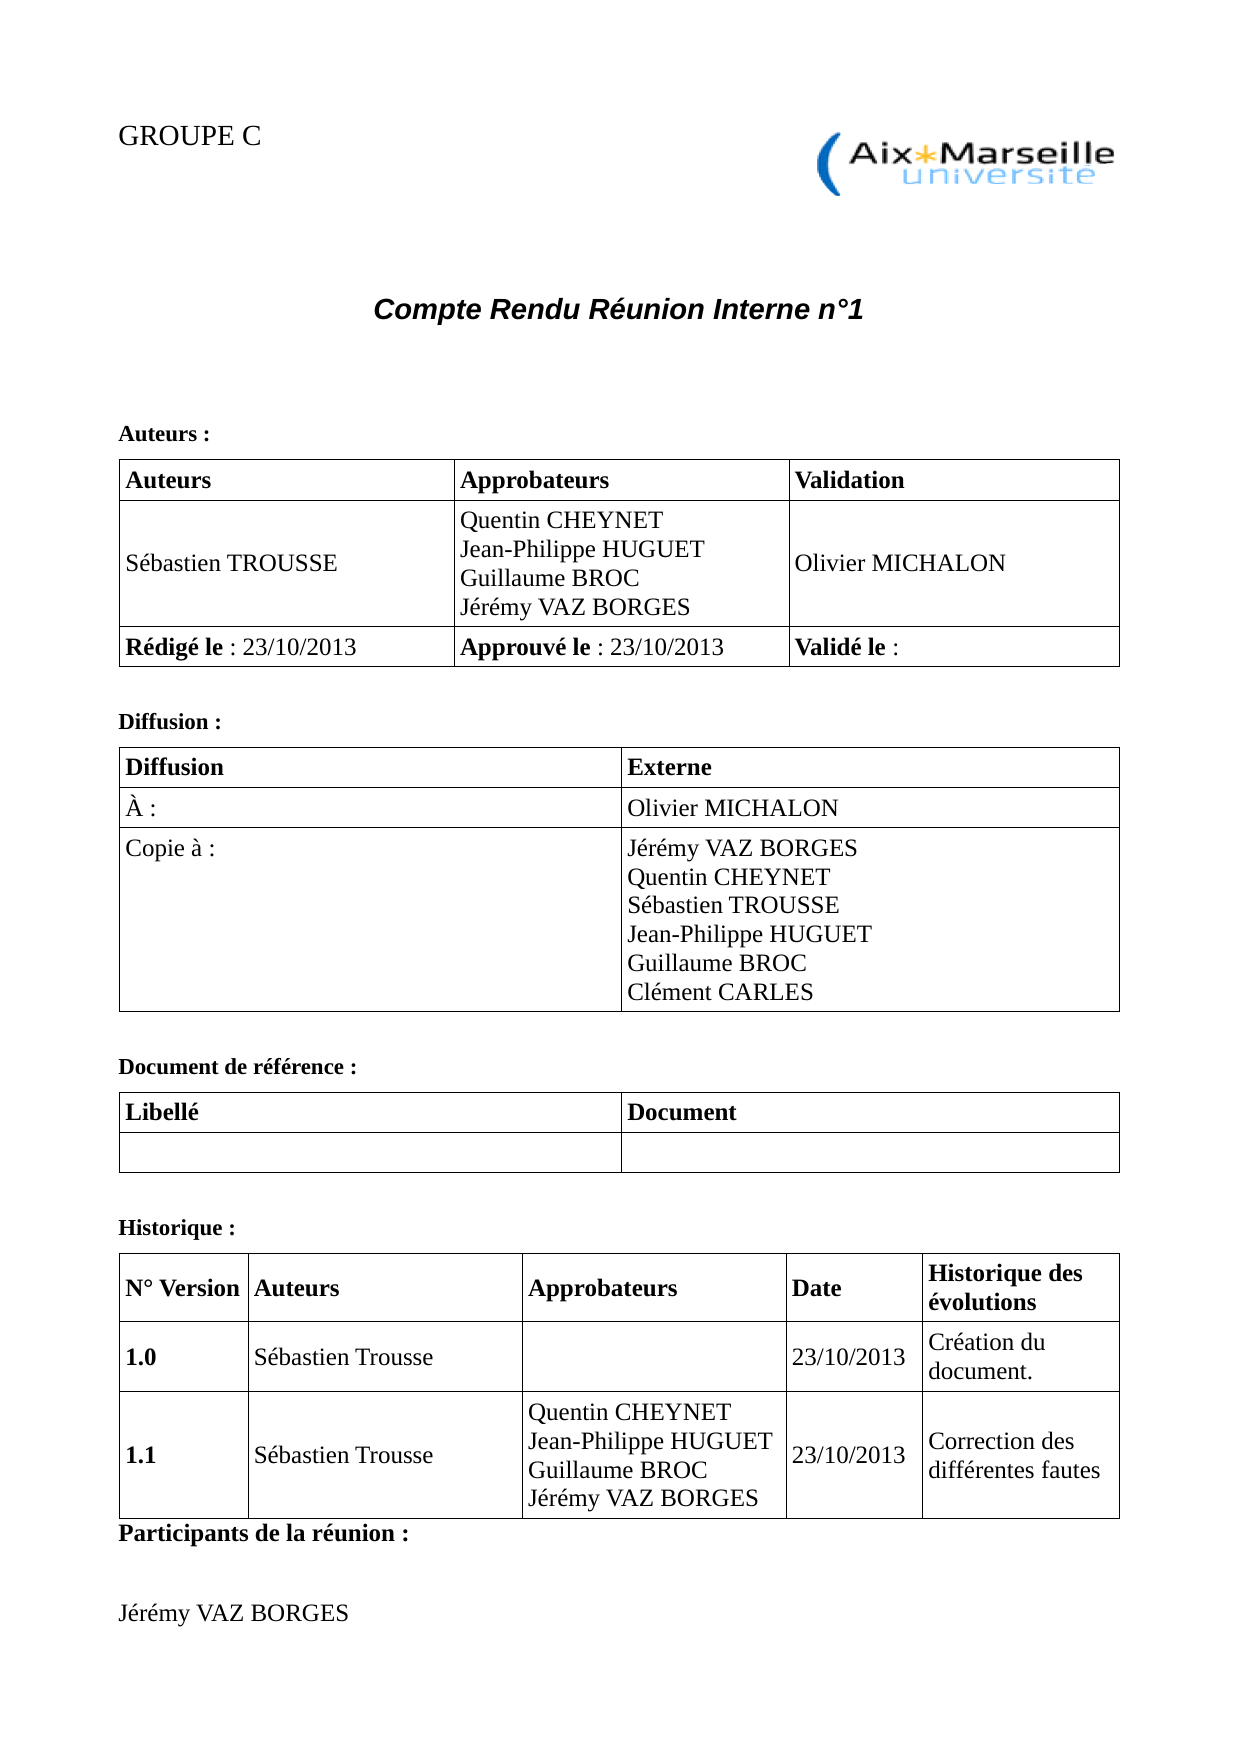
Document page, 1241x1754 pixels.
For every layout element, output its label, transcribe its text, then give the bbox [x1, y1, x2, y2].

table_header Diffusion [120, 748, 621, 787]
text Auteurs : [118, 420, 1122, 447]
table_cell Jérémy VAZ BORGES Quentin CHEYNET Sébastien TROUSSE Jean-Philippe HUGUET Guillaume BROC Clément CARLES [622, 828, 1119, 1011]
table_cell [622, 1133, 1119, 1172]
table_cell 1.0 [120, 1322, 248, 1391]
table_header Validation [790, 460, 1119, 499]
table_cell [120, 1133, 621, 1172]
table_header Externe [622, 748, 1119, 787]
table_cell Rédigé le : 23/10/2013 [120, 627, 454, 666]
table_cell Quentin CHEYNET Jean-Philippe HUGUET Guillaume BROC Jérémy VAZ BORGES [455, 501, 789, 626]
table_cell Copie à : [120, 828, 621, 1011]
table_cell Sébastien Trousse [249, 1322, 522, 1391]
table_cell Correction des différentes fautes [923, 1392, 1119, 1518]
text GROUPE C [118, 118, 1122, 152]
subtitle Compte Rendu Réunion Interne n°1 [118, 292, 1122, 325]
table_cell Olivier MICHALON [622, 788, 1119, 827]
table_header Libellé [120, 1093, 621, 1132]
table_header Date [787, 1254, 922, 1321]
table_cell Création du document. [923, 1322, 1119, 1391]
text Participants de la réunion : [118, 1518, 1122, 1547]
text Diffusion : [118, 708, 1122, 734]
table_cell Approuvé le : 23/10/2013 [455, 627, 789, 666]
table_cell [523, 1322, 786, 1391]
table_cell À : [120, 788, 621, 827]
table_cell 1.1 [120, 1392, 248, 1518]
table_cell 23/10/2013 [787, 1322, 922, 1391]
table_header Approbateurs [455, 460, 789, 499]
table_header Auteurs [120, 460, 454, 499]
table_cell Quentin CHEYNET Jean-Philippe HUGUET Guillaume BROC Jérémy VAZ BORGES [523, 1392, 786, 1518]
table_cell Sébastien TROUSSE [120, 501, 454, 626]
text Jérémy VAZ BORGES [118, 1598, 1122, 1627]
table_cell Sébastien Trousse [249, 1392, 522, 1518]
table_cell 23/10/2013 [787, 1392, 922, 1518]
table_header N° Version [120, 1254, 248, 1321]
table_header Approbateurs [523, 1254, 786, 1321]
table_cell Olivier MICHALON [790, 501, 1119, 626]
table_header Document [622, 1093, 1119, 1132]
table_header Historique des évolutions [923, 1254, 1119, 1321]
text Document de référence : [118, 1053, 1122, 1079]
text Historique : [118, 1213, 1122, 1240]
table_header Auteurs [249, 1254, 522, 1321]
table_cell Validé le : [790, 627, 1119, 666]
